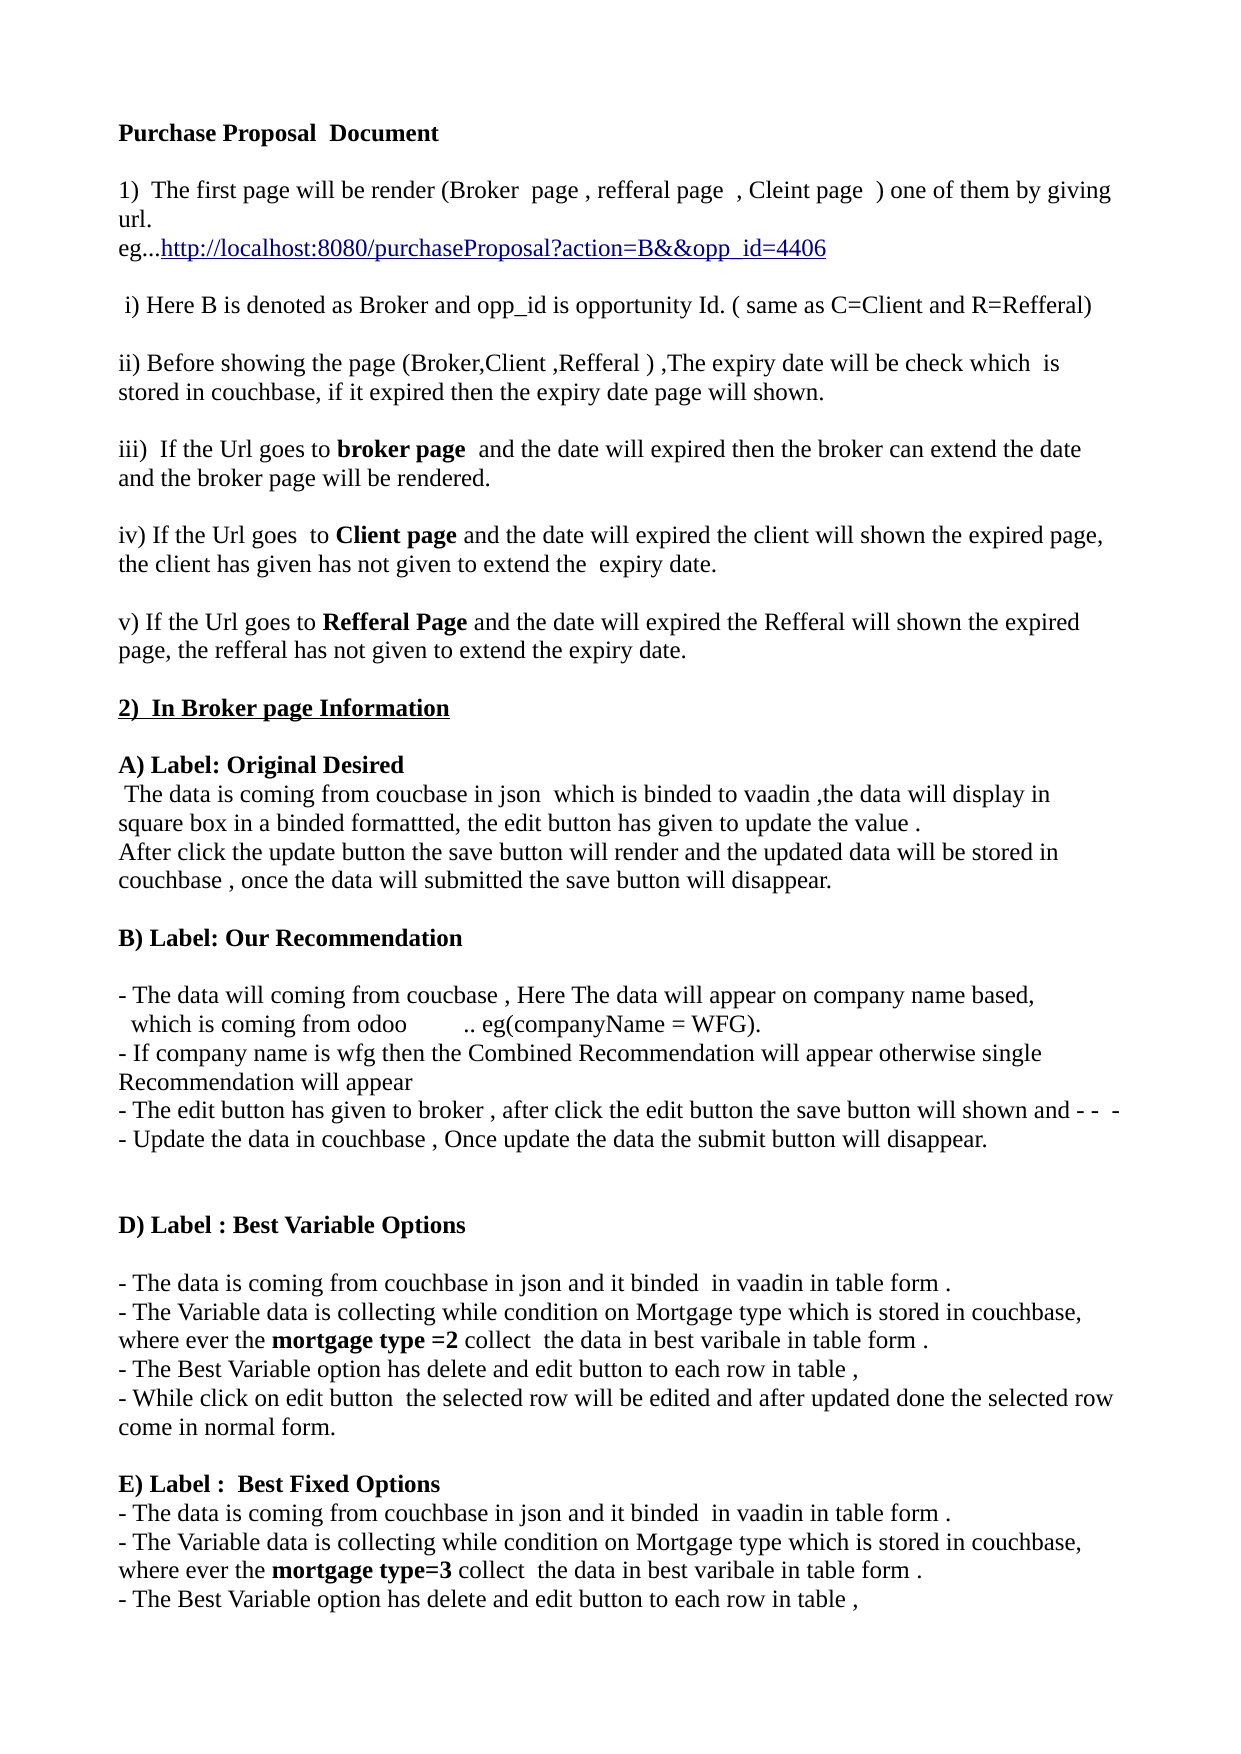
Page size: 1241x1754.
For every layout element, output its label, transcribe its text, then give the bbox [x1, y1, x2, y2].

text ii) Before showing the page (Broker,Client ,Refferal ) ,The expiry date will be check which is stored in couchbase, if it expired then the expiry date page will shown. [118, 348, 1122, 406]
text After click the update button the save button will render and the updated data will be stored in couchbase , once the data will submitted the save button will disappear. [118, 837, 1122, 894]
text - The edit button has given to broker , after click the edit button the save button will shown and - - - - Update the data in couchbase , Once update the data the submit button will disappear. [118, 1096, 1122, 1153]
text iv) If the Url goes to Client page and the date will expired the client will shown the expired page, the client has given has not given to extend the expiry date. [118, 521, 1122, 578]
text - While click on edit button the selected row will be edited and after updated done the selected row come in normal form. [118, 1383, 1122, 1441]
text - The Variable data is collecting while condition on Mortgage type which is stored in couchbase, [118, 1297, 1122, 1326]
text where ever the mortgage type =2 collect the data in best varibale in table form . [118, 1326, 1122, 1354]
text B) Label: Our Recommendation [118, 923, 1122, 952]
text which is coming from odoo .. eg(companyName = WFG). [118, 1009, 1122, 1038]
text - If company name is wfg then the Combined Recommendation will appear otherwise single Recommendation will appear [118, 1038, 1122, 1096]
text Purchase Proposal Document [118, 118, 1122, 147]
text E) Label : Best Fixed Options [118, 1469, 1122, 1498]
text i) Here B is denoted as Broker and opp_id is opportunity Id. ( same as C=Client and R=Refferal) [118, 291, 1122, 319]
text where ever the mortgage type=3 collect the data in best varibale in table form . [118, 1556, 1122, 1584]
text url. [118, 204, 1122, 233]
text - The data will coming from coucbase , Here The data will appear on company name based, [118, 981, 1122, 1009]
text v) If the Url goes to Refferal Page and the date will expired the Refferal will shown the expired page, the refferal has not given to extend the expiry date. [118, 607, 1122, 664]
text - The data is coming from couchbase in json and it binded in vaadin in table form . [118, 1268, 1122, 1297]
text D) Label : Best Variable Options [118, 1211, 1122, 1239]
text eg...http://localhost:8080/purchaseProposal?action=B&&opp_id=4406 [118, 233, 1122, 262]
text - The Variable data is collecting while condition on Mortgage type which is stored in couchbase, [118, 1527, 1122, 1556]
text 1) The first page will be render (Broker page , refferal page , Cleint page ) one of them by giving [118, 176, 1122, 204]
text - The Best Variable option has delete and edit button to each row in table , [118, 1354, 1122, 1383]
text - The Best Variable option has delete and edit button to each row in table , [118, 1584, 1122, 1613]
text 2) In Broker page Information [118, 693, 1122, 722]
text - The data is coming from couchbase in json and it binded in vaadin in table form . [118, 1498, 1122, 1527]
text iii) If the Url goes to broker page and the date will expired then the broker can extend the date and the broker page will be rendered. [118, 434, 1122, 492]
text A) Label: Original Desired [118, 751, 1122, 779]
text The data is coming from coucbase in json which is binded to vaadin ,the data will display in square box in a binded formattted, the edit button has given to update the value . [118, 779, 1122, 837]
